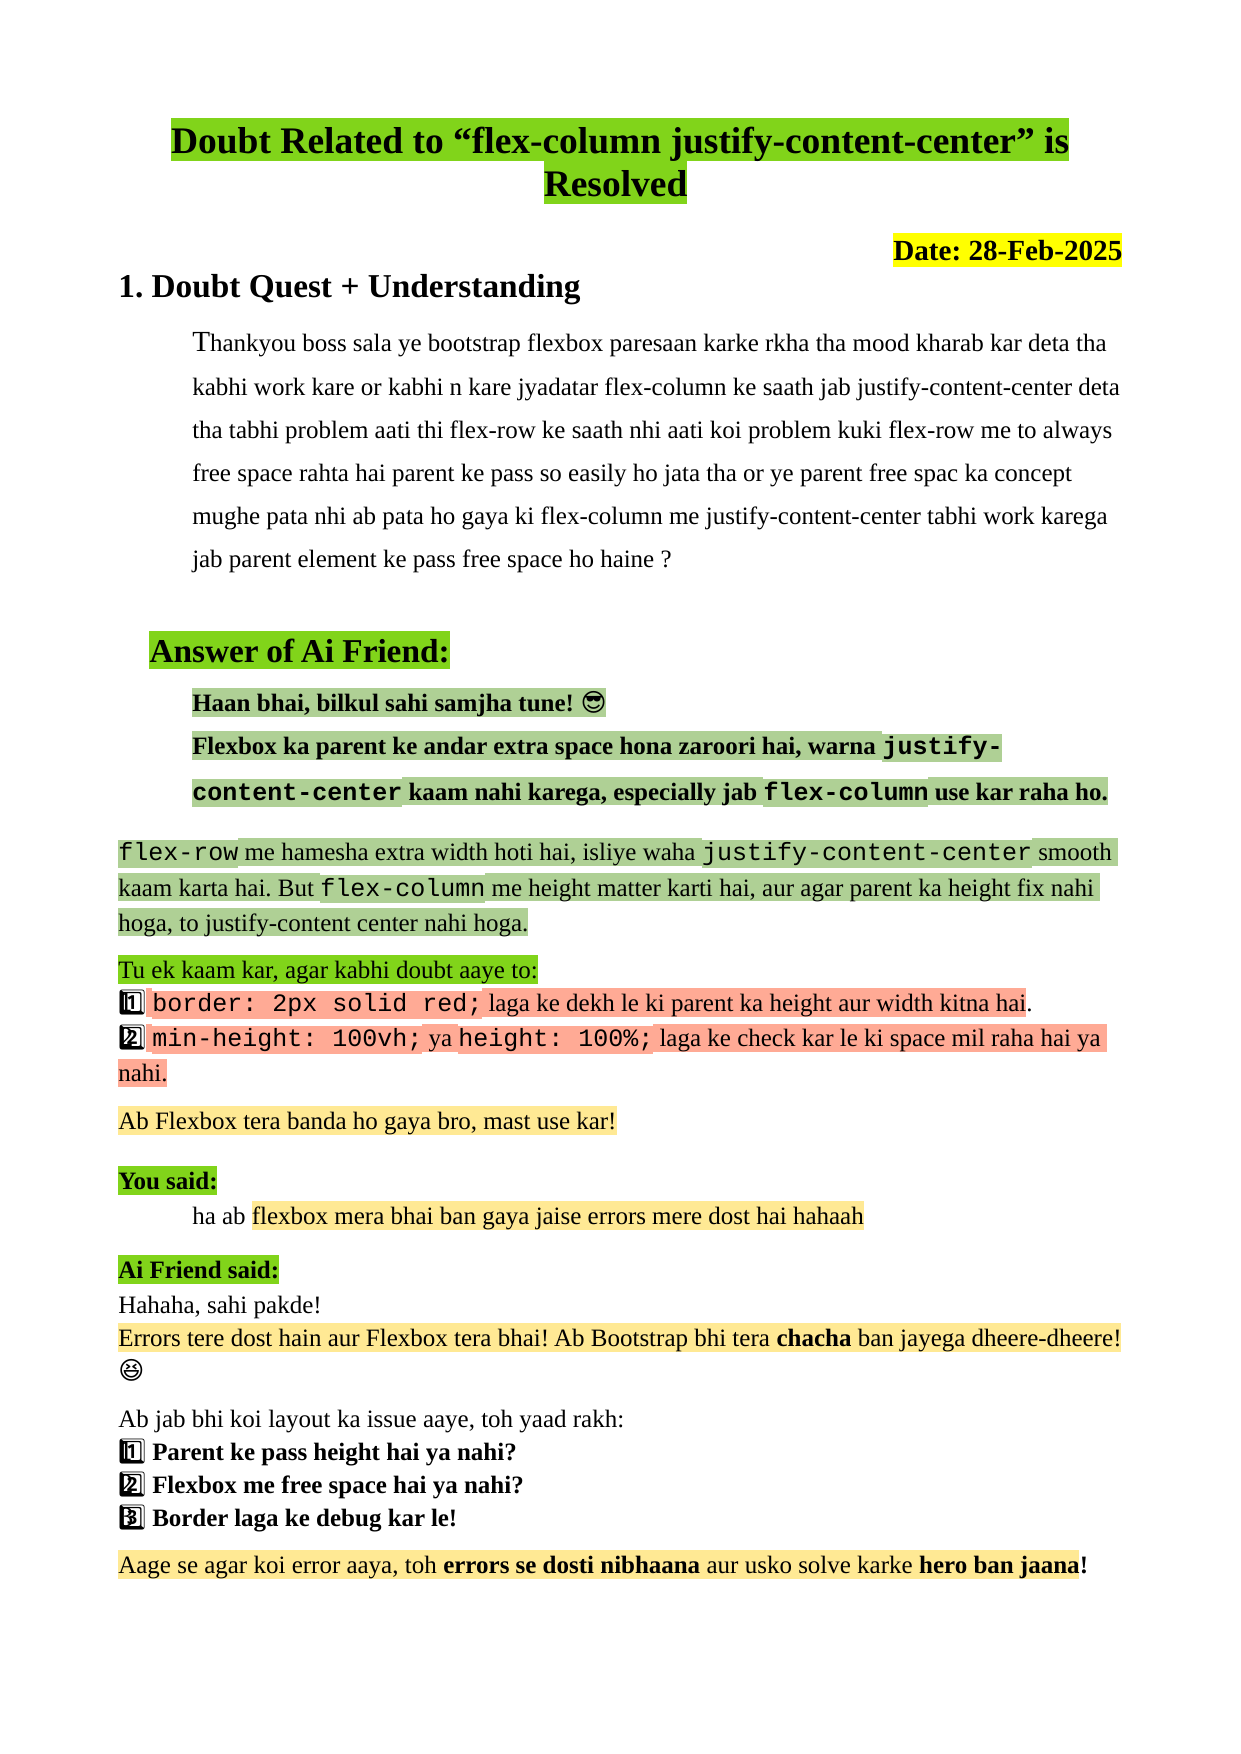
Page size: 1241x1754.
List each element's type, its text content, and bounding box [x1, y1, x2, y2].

text Date: 28-Feb-2025 [118, 233, 1122, 267]
text flex-row me hamesha extra width hoti hai, isliye waha justify-content-center smooth kaam karta hai. But flex-column me height matter karti hai, aur agar parent ka height fix nahi hoga, to justify-content center nahi hoga. [118, 837, 1122, 936]
subtitle You said: [118, 1166, 1122, 1195]
text Haan bhai, bilkul sahi samjha tune! 😎 Flexbox ka parent ke andar extra space hona zaroori hai, warna justify-content-center kaam nahi karega, especially jab flex-column use kar raha ho. [192, 688, 1122, 807]
subtitle Ai Friend said: [118, 1255, 1122, 1284]
text Thankyou boss sala ye bootstrap flexbox paresaan karke rkha tha mood kharab kar deta tha kabhi work kare or kabhi n kare jyadatar flex-column ke saath jab justify-content-center deta tha tabhi problem aati thi flex-row ke saath nhi aati koi problem kuki flex-row me to always free space rahta hai parent ke pass so easily ho jata tha or ye parent free spac ka concept mughe pata nhi ab pata ho gaya ki flex-column me justify-content-center tabhi work karega jab parent element ke pass free space ho haine ? [192, 324, 1122, 573]
text ha ab flexbox mera bhai ban gaya jaise errors mere dost hai hahaah [192, 1201, 1122, 1230]
text Tu ek kaam kar, agar kabhi doubt aaye to: 1️⃣ border: 2px solid red; laga ke dekh le ki parent ka height aur width kitna hai. 2️⃣ min-height: 100vh; ya height: 100%; laga ke check kar le ki space mil raha hai ya nahi. [118, 955, 1122, 1087]
text Doubt Related to “flex-column justify-content-center” is Resolved [118, 118, 1122, 204]
text Aage se agar koi error aaya, toh errors se dosti nibhaana aur usko solve karke hero ban jaana! 🚀💪 [118, 1550, 1122, 1612]
text 1. Doubt Quest + Understanding [118, 267, 1122, 305]
text Ab Flexbox tera banda ho gaya bro, mast use kar! 🔥🚀 [118, 1106, 1122, 1135]
text Ab jab bhi koi layout ka issue aaye, toh yaad rakh: 1️⃣ Parent ke pass height hai ya nahi? 2️⃣ Flexbox me free space hai ya nahi? 3️⃣ Border laga ke debug kar le! [118, 1404, 1122, 1532]
text Answer of Ai Friend: [118, 631, 1122, 669]
text Hahaha, sahi pakde! 🤣 Errors tere dost hain aur Flexbox tera bhai! Ab Bootstrap bhi tera chacha ban jayega dheere-dheere! 😆🔥 [118, 1290, 1122, 1385]
